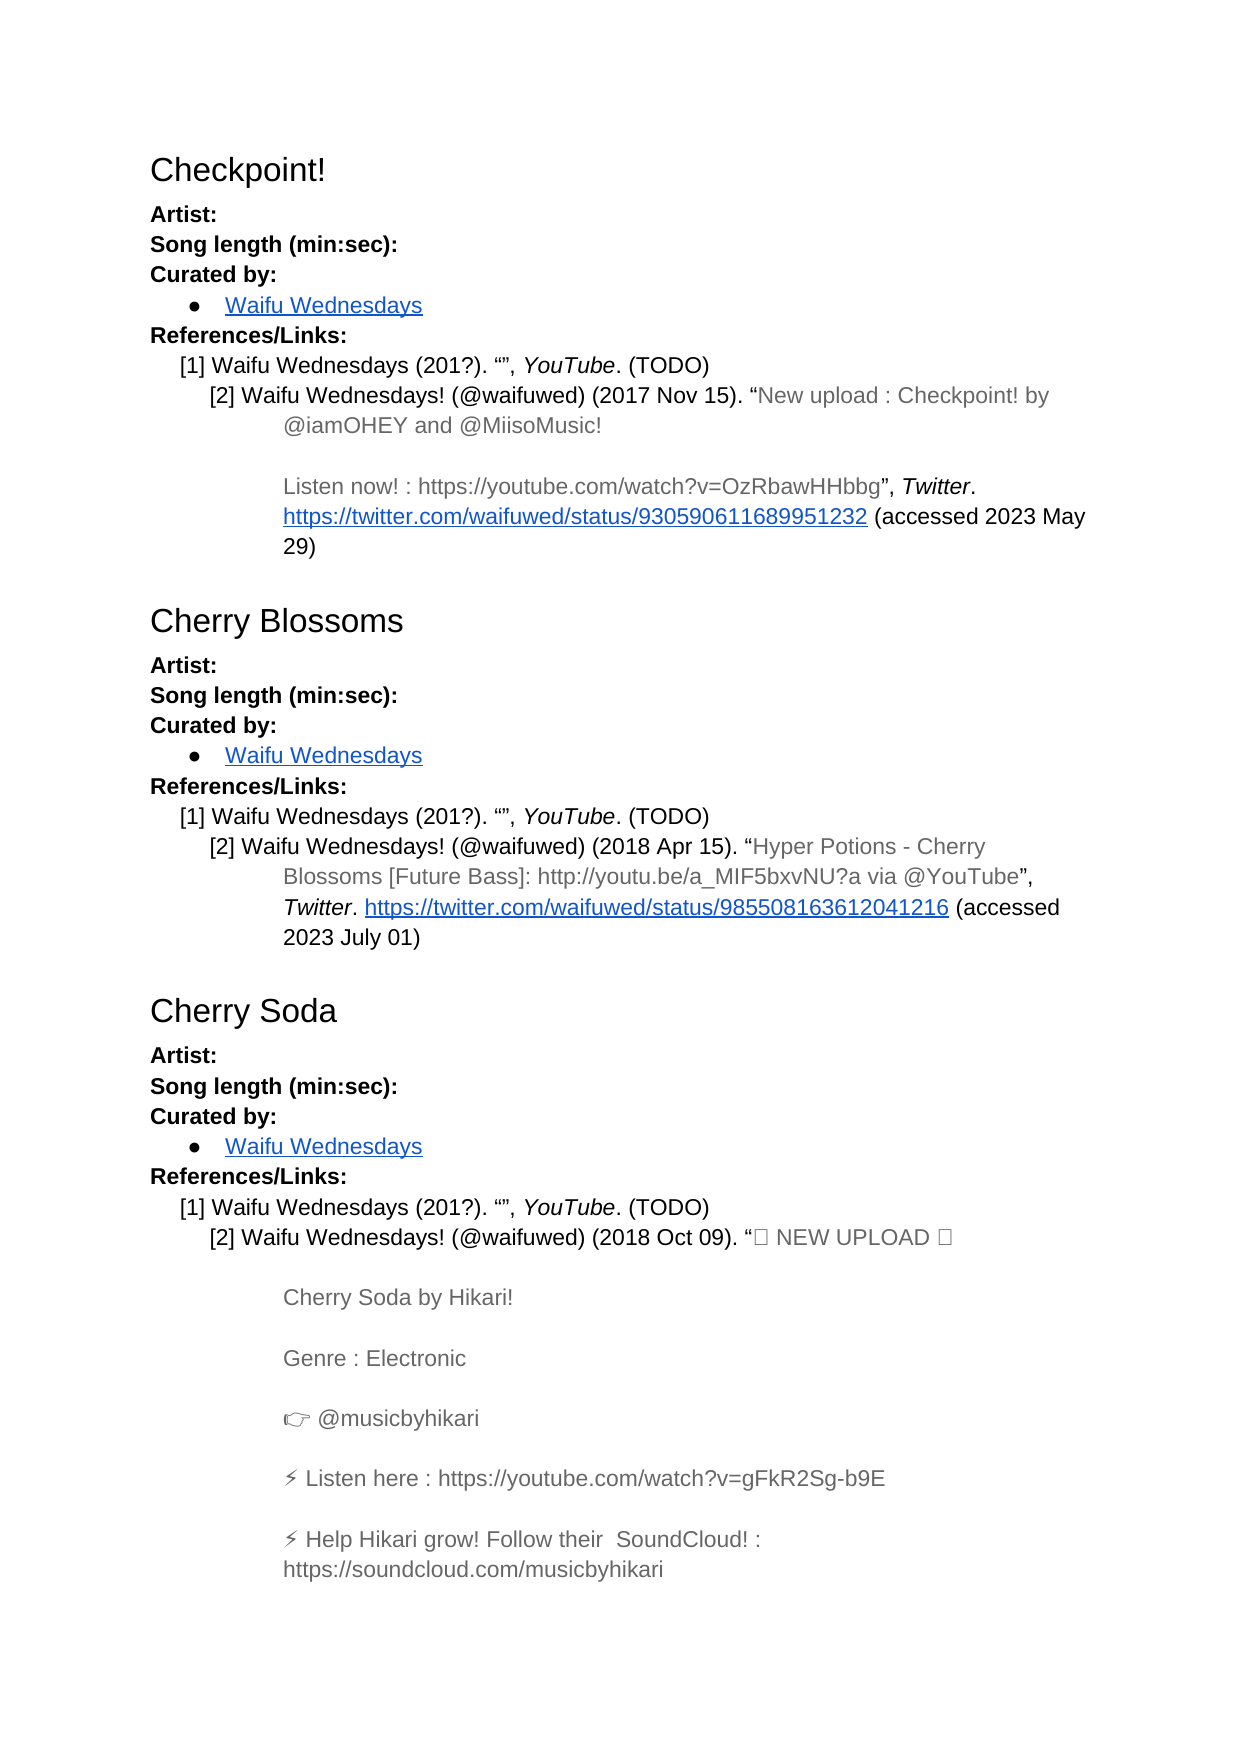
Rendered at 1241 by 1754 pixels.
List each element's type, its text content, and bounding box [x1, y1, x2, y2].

list Waifu Wednesdays [187, 742, 1090, 769]
text Curated by: [150, 261, 1090, 288]
text [2] Waifu Wednesdays! (@waifuwed) (2018 Oct 09). “🚨 NEW UPLOAD 🚨 Cherry Soda by Hikari! Genre : Electronic 👉 @musicbyhikari ⚡️ Listen here : https://youtube.com/watch?v=gFkR2Sg-b9E ⚡️ Help Hikari grow! Follow their SoundCloud! : https://soundcloud.com/musicbyhikari [209, 1224, 1090, 1582]
subtitle Checkpoint! [150, 150, 1090, 188]
text Artist: [150, 201, 1090, 227]
text Artist: [150, 652, 1090, 678]
text Curated by: [150, 712, 1090, 739]
text Song length (min:sec): [150, 682, 1090, 708]
list Waifu Wednesdays [187, 292, 1090, 318]
text References/Links: [150, 773, 1090, 799]
text References/Links: [150, 322, 1090, 348]
text Song length (min:sec): [150, 1073, 1090, 1099]
text Artist: [150, 1042, 1090, 1069]
text Curated by: [150, 1103, 1090, 1129]
text [1] Waifu Wednesdays (201?). “”, YouTube. (TODO) [179, 803, 1090, 829]
text [1] Waifu Wednesdays (201?). “”, YouTube. (TODO) [179, 1193, 1090, 1220]
list Waifu Wednesdays [187, 1133, 1090, 1159]
subtitle Cherry Soda [150, 991, 1090, 1030]
text [1] Waifu Wednesdays (201?). “”, YouTube. (TODO) [179, 352, 1090, 378]
text References/Links: [150, 1163, 1090, 1189]
text [2] Waifu Wednesdays! (@waifuwed) (2017 Nov 15). “New upload : Checkpoint! by @iamOHEY and @MiisoMusic! Listen now! : https://youtube.com/watch?v=OzRbawHHbbg”, Twitter. https://twitter.com/waifuwed/status/930590611689951232 (accessed 2023 May 29) [209, 382, 1090, 559]
subtitle Cherry Blossoms [150, 601, 1090, 639]
text [2] Waifu Wednesdays! (@waifuwed) (2018 Apr 15). “Hyper Potions - Cherry Blossoms [Future Bass]: http://youtu.be/a_MIF5bxvNU?a via @YouTube”, Twitter. https://twitter.com/waifuwed/status/985508163612041216 (accessed 2023 July 01) [209, 833, 1090, 950]
text Song length (min:sec): [150, 231, 1090, 257]
